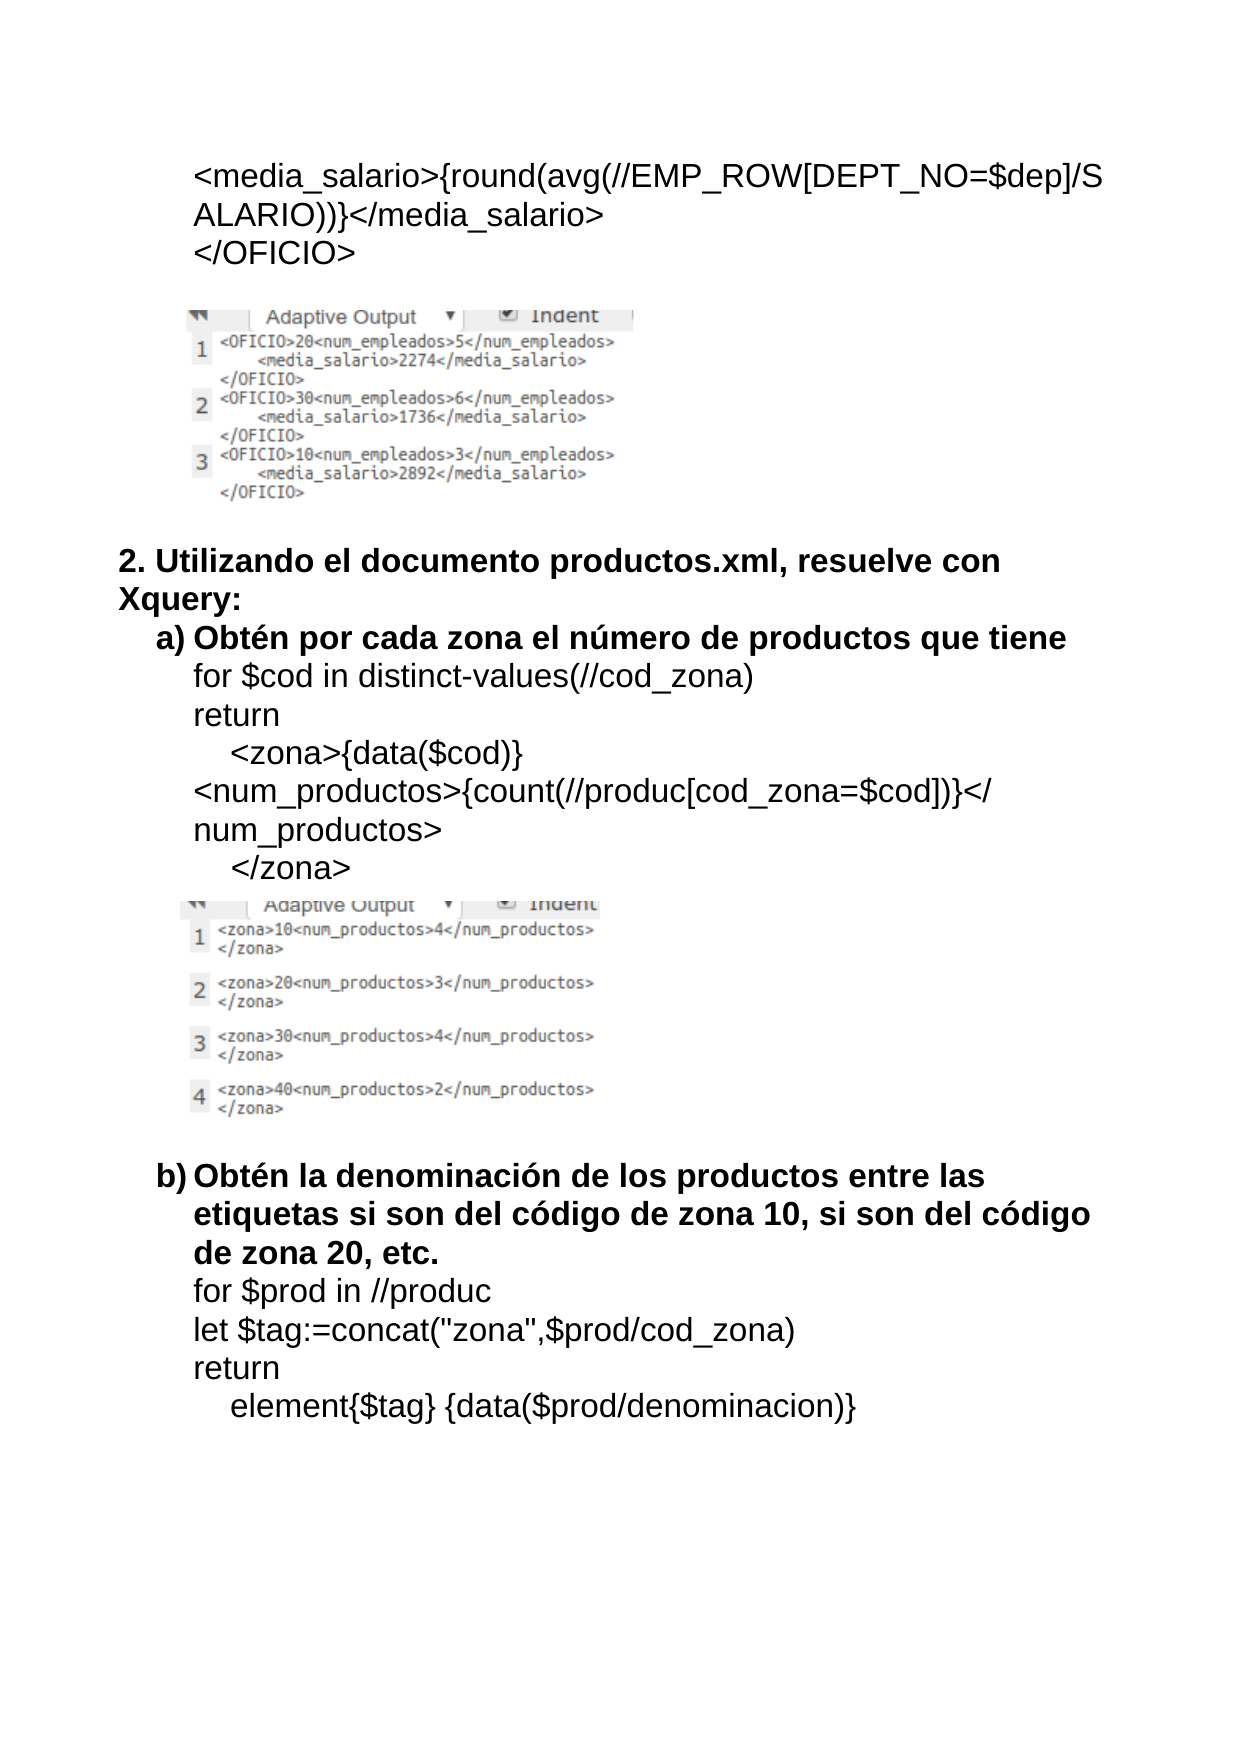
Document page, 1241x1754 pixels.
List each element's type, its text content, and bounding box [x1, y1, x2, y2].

list <zona>{data($cod)} [156, 733, 1122, 772]
list Obtén la denominación de los productos entre las etiquetas si son del código de zona 10, si son del código de zona 20, etc. [156, 1156, 1122, 1271]
list </zona> [193, 848, 1122, 887]
picture [186, 310, 634, 525]
list <media_salario>{round(avg(//EMP_ROW[DEPT_NO=$dep]/SALARIO))}</media_salario> [156, 118, 1122, 233]
list Obtén por cada zona el número de productos que tiene [156, 618, 1122, 656]
list </OFICIO> [156, 233, 1122, 272]
list element{$tag} {data($prod/denominacion)} [156, 1387, 1122, 1425]
list return [156, 695, 1122, 733]
list for $cod in distinct-values(//cod_zona) [156, 656, 1122, 695]
text 2. Utilizando el documento productos.xml, resuelve con Xquery: [118, 541, 1122, 618]
list let $tag:=concat("zona",$prod/cod_zona) [156, 1310, 1122, 1348]
list for $prod in //produc [156, 1271, 1122, 1310]
picture [180, 901, 601, 1133]
list return [156, 1348, 1122, 1387]
list <num_productos>{count(//produc[cod_zona=$cod])}</num_productos> [156, 772, 1122, 848]
